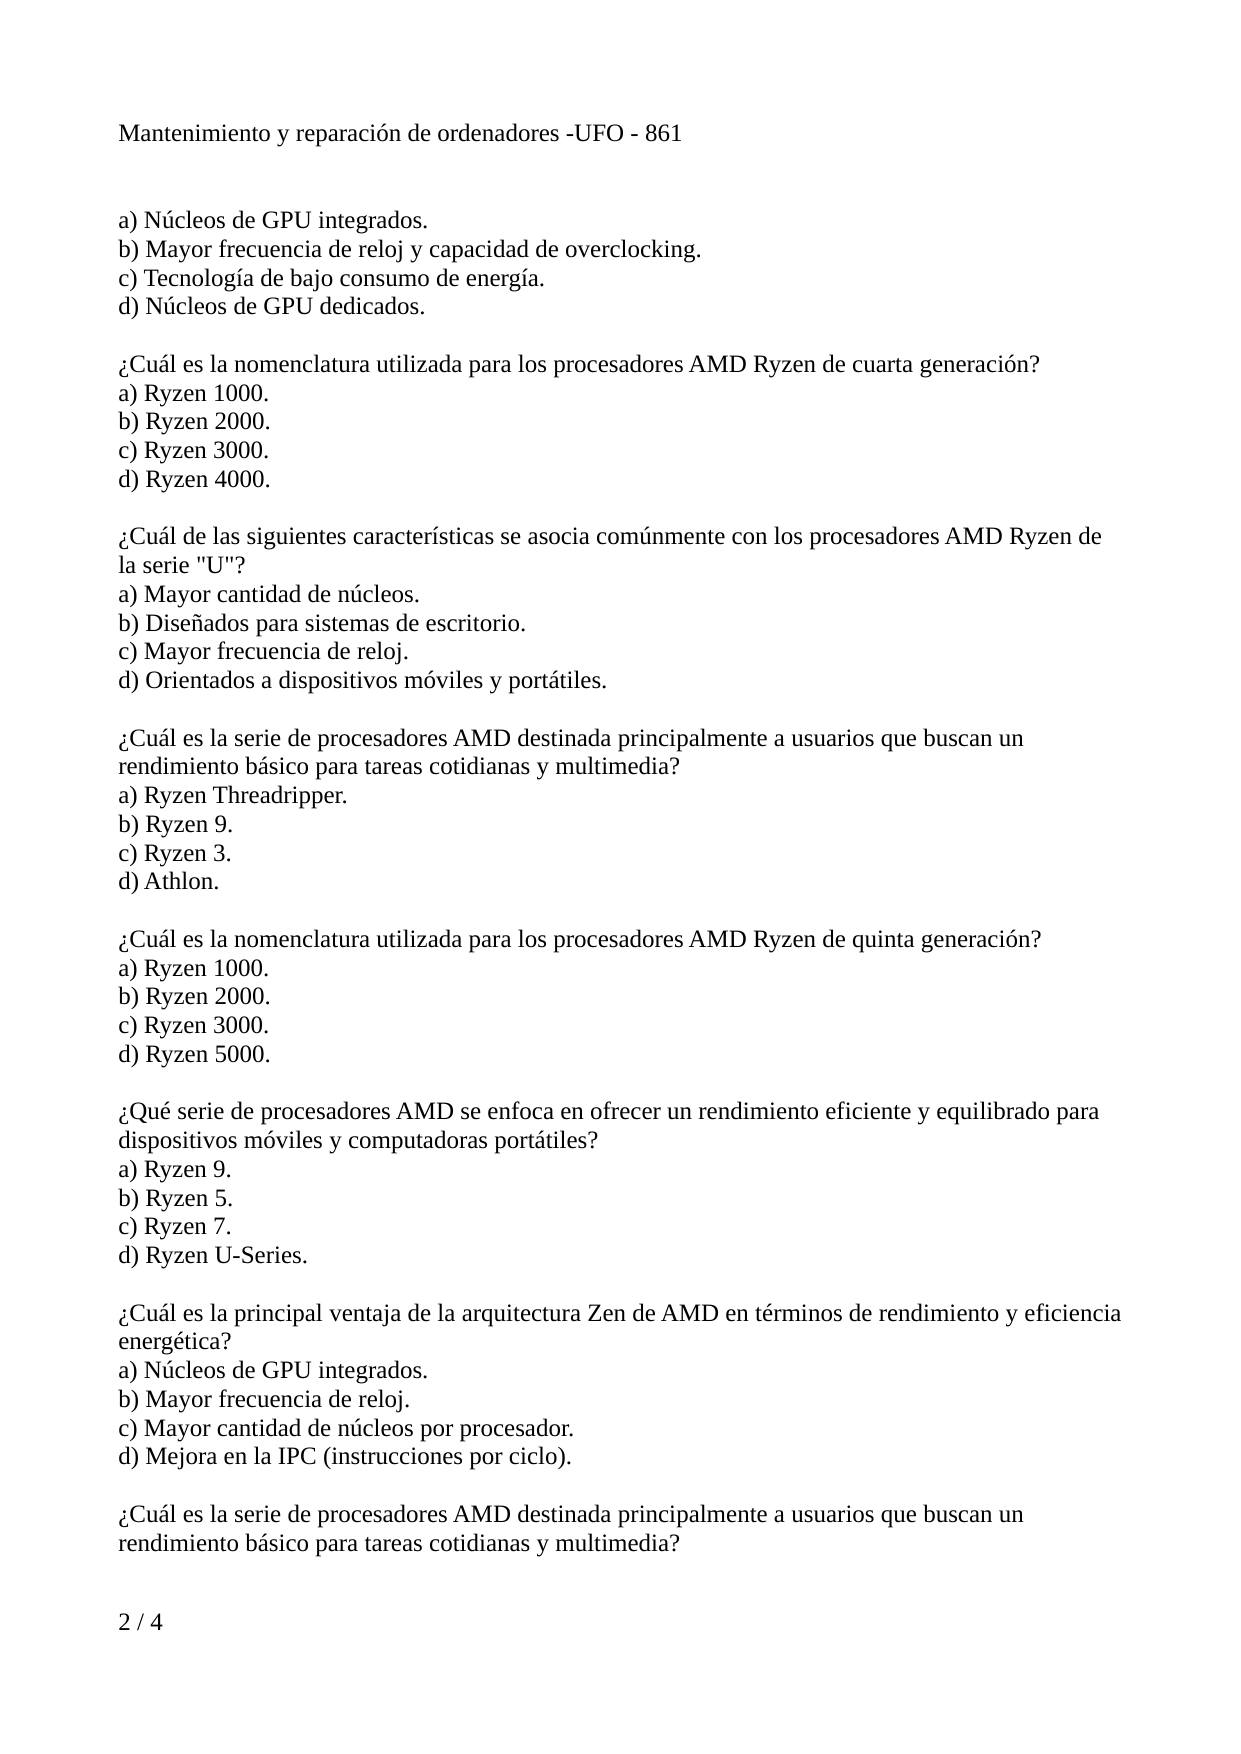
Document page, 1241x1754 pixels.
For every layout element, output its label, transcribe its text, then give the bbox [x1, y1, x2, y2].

text b) Ryzen 2000. [118, 406, 1122, 435]
text a) Ryzen Threadripper. [118, 780, 1122, 809]
text ¿Cuál es la nomenclatura utilizada para los procesadores AMD Ryzen de quinta generación? [118, 924, 1122, 953]
text d) Orientados a dispositivos móviles y portátiles. [118, 665, 1122, 694]
text c) Ryzen 3000. [118, 1010, 1122, 1039]
text ¿Cuál es la serie de procesadores AMD destinada principalmente a usuarios que buscan un rendimiento básico para tareas cotidianas y multimedia? [118, 1499, 1122, 1556]
text d) Mejora en la IPC (instrucciones por ciclo). [118, 1441, 1122, 1470]
text b) Mayor frecuencia de reloj y capacidad de overclocking. [118, 234, 1122, 263]
text d) Athlon. [118, 866, 1122, 895]
text c) Ryzen 3000. [118, 435, 1122, 464]
text c) Tecnología de bajo consumo de energía. [118, 263, 1122, 291]
text a) Mayor cantidad de núcleos. [118, 579, 1122, 608]
text a) Ryzen 9. [118, 1154, 1122, 1183]
text c) Ryzen 3. [118, 838, 1122, 866]
text b) Diseñados para sistemas de escritorio. [118, 608, 1122, 636]
text ¿Cuál es la nomenclatura utilizada para los procesadores AMD Ryzen de cuarta generación? [118, 349, 1122, 378]
text b) Ryzen 2000. [118, 981, 1122, 1010]
text a) Ryzen 1000. [118, 953, 1122, 981]
text ¿Cuál es la principal ventaja de la arquitectura Zen de AMD en términos de rendimiento y eficiencia energética? [118, 1298, 1122, 1355]
text ¿Cuál es la serie de procesadores AMD destinada principalmente a usuarios que buscan un rendimiento básico para tareas cotidianas y multimedia? [118, 723, 1122, 780]
text a) Núcleos de GPU integrados. [118, 1355, 1122, 1384]
text c) Mayor frecuencia de reloj. [118, 636, 1122, 665]
text c) Mayor cantidad de núcleos por procesador. [118, 1413, 1122, 1441]
text c) Ryzen 7. [118, 1211, 1122, 1240]
text b) Mayor frecuencia de reloj. [118, 1384, 1122, 1413]
text a) Núcleos de GPU integrados. [118, 205, 1122, 234]
text b) Ryzen 9. [118, 809, 1122, 838]
text ¿Qué serie de procesadores AMD se enfoca en ofrecer un rendimiento eficiente y equilibrado para dispositivos móviles y computadoras portátiles? [118, 1096, 1122, 1154]
text d) Núcleos de GPU dedicados. [118, 291, 1122, 320]
text a) Ryzen 1000. [118, 378, 1122, 406]
text d) Ryzen U-Series. [118, 1240, 1122, 1269]
text d) Ryzen 4000. [118, 464, 1122, 493]
text b) Ryzen 5. [118, 1183, 1122, 1211]
text ¿Cuál de las siguientes características se asocia comúnmente con los procesadores AMD Ryzen de la serie "U"? [118, 521, 1122, 579]
text d) Ryzen 5000. [118, 1039, 1122, 1068]
